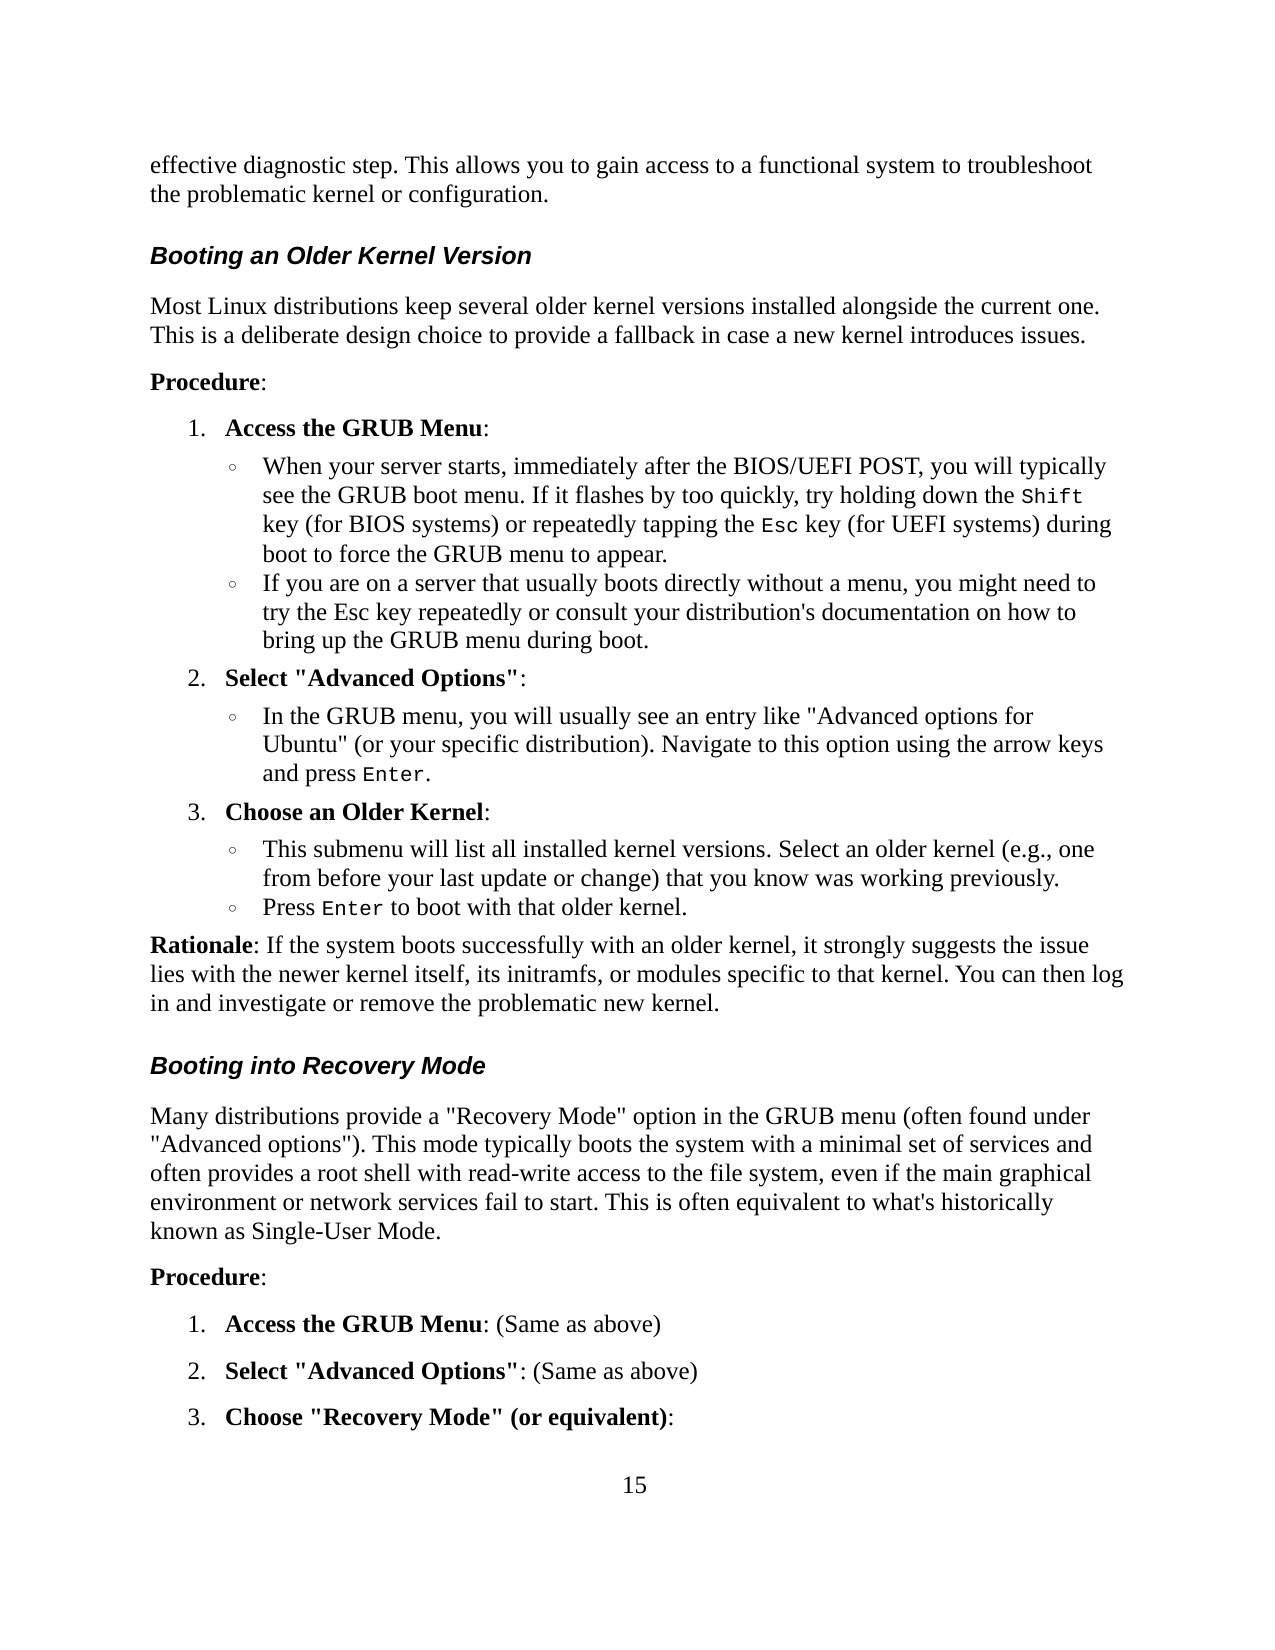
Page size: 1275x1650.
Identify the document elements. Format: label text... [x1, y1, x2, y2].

list When your server starts, immediately after the BIOS/UEFI POST, you will typically see the GRUB boot menu. If it flashes by too quickly, try holding down the Shift key (for BIOS systems) or repeatedly tapping the Esc key (for UEFI systems) during boot to force the GRUB menu to appear. [225, 451, 1125, 568]
list Access the GRUB Menu: (Same as above) [187, 1309, 1125, 1338]
list In the GRUB menu, you will usually see an entry like "Advanced options for Ubuntu" (or your specific distribution). Navigate to this option using the arrow keys and press Enter. [225, 701, 1125, 788]
text Procedure: [150, 1262, 1125, 1291]
list Choose an Older Kernel: [187, 797, 1125, 826]
text effective diagnostic step. This allows you to gain access to a functional system to troubleshoot the problematic kernel or configuration. [150, 150, 1125, 207]
list Press Enter to boot with that older kernel. [225, 892, 1125, 922]
subtitle Booting an Older Kernel Version [150, 241, 1125, 270]
text Procedure: [150, 367, 1125, 396]
list If you are on a server that usually boots directly without a menu, you might need to try the Esc key repeatedly or consult your distribution's documentation on how to bring up the GRUB menu during boot. [225, 568, 1125, 654]
text Many distributions provide a "Recovery Mode" option in the GRUB menu (often found under "Advanced options"). This mode typically boots the system with a minimal set of services and often provides a root shell with read-write access to the file system, even if the main graphical environment or network services fail to start. This is often equivalent to what's historically known as Single-User Mode. [150, 1101, 1125, 1244]
list Select "Advanced Options": (Same as above) [187, 1356, 1125, 1384]
text Rationale: If the system boots successfully with an older kernel, it strongly suggests the issue lies with the newer kernel itself, its initramfs, or modules specific to that kernel. You can then log in and investigate or remove the problematic new kernel. [150, 931, 1125, 1017]
list Select "Advanced Options": [187, 663, 1125, 692]
list Access the GRUB Menu: [187, 413, 1125, 442]
list This submenu will list all installed kernel versions. Select an older kernel (e.g., one from before your last update or change) that you know was working previously. [225, 834, 1125, 892]
list Choose "Recovery Mode" (or equivalent): [187, 1402, 1125, 1431]
subtitle Booting into Recovery Mode [150, 1051, 1125, 1079]
text Most Linux distributions keep several older kernel versions installed alongside the current one. This is a deliberate design choice to provide a fallback in case a new kernel introduces issues. [150, 291, 1125, 349]
